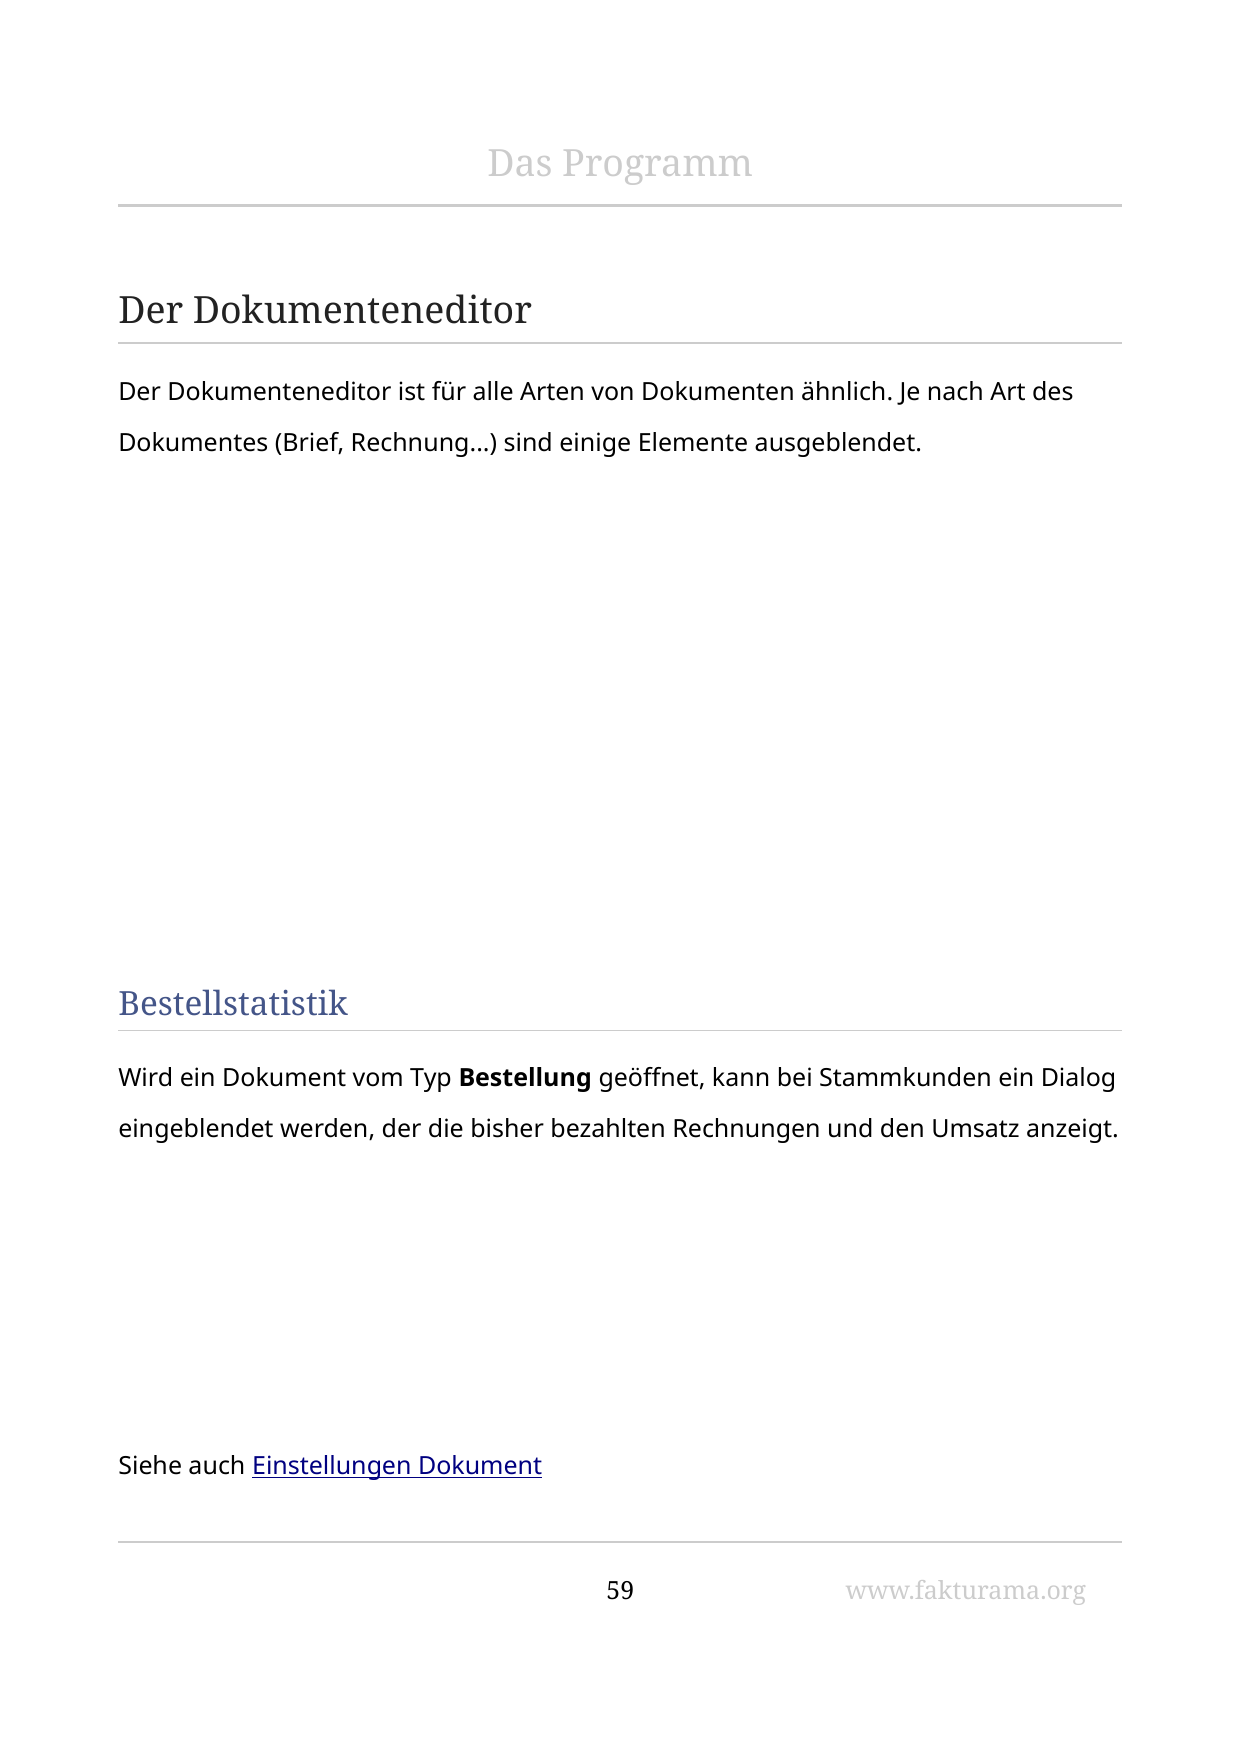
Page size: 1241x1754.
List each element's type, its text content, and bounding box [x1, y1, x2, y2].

text Der Dokumenteneditor ist für alle Arten von Dokumenten ähnlich. Je nach Art des Dokumentes (Brief, Rechnung...) sind einige Elemente ausgeblendet. [118, 373, 1122, 458]
subtitle Bestellstatistik [118, 980, 1122, 1030]
text Wird ein Dokument vom Typ Bestellung geöffnet, kann bei Stammkunden ein Dialog eingeblendet werden, der die bisher bezahlten Rechnungen und den Umsatz anzeigt. [118, 1060, 1122, 1145]
text Siehe auch Einstellungen Dokument [118, 1448, 1122, 1482]
subtitle Der Dokumenteneditor [118, 283, 1122, 342]
